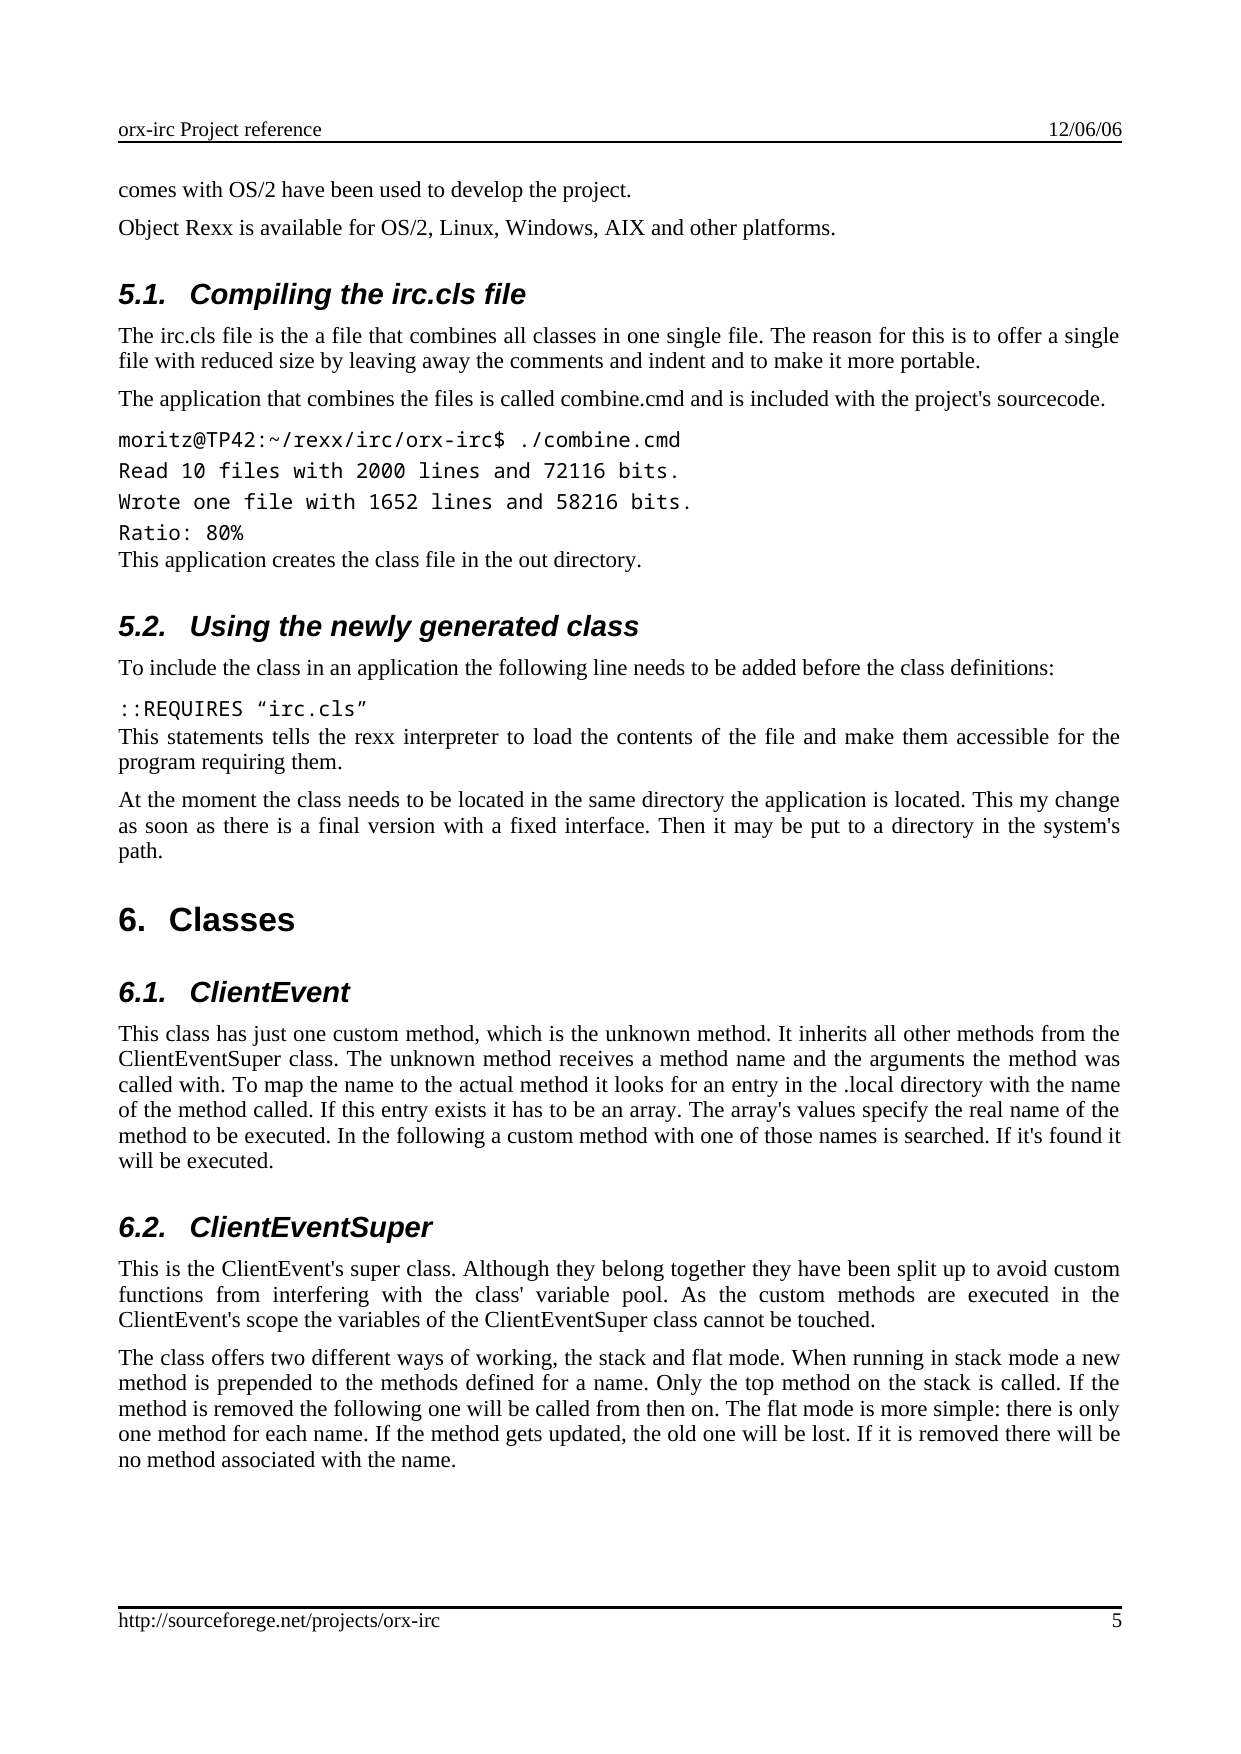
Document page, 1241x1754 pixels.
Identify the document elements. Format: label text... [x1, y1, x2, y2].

text This is the ClientEvent's super class. Although they belong together they have been split up to avoid custom functions from interfering with the class' variable pool. As the custom methods are executed in the ClientEvent's scope the variables of the ClientEventSuper class cannot be touched. [118, 1256, 1122, 1332]
text To include the class in an application the following line needs to be added before the class definitions: [118, 655, 1122, 681]
text Read 10 files with 2000 lines and 72116 bits. [118, 456, 1122, 484]
text This class has just one custom method, which is the unknown method. It inherits all other methods from the ClientEventSuper class. The unknown method receives a method name and the arguments the method was called with. To map the name to the actual method it looks for an entry in the .local directory with the name of the method called. If this entry exists it has to be an array. The array's values specify the real name of the method to be executed. In the following a custom method with one of those names is searched. If it's found it will be executed. [118, 1021, 1122, 1173]
text The application that combines the files is called combine.cmd and is included with the project's sourcecode. [118, 386, 1122, 412]
text This statements tells the rexx interpreter to load the contents of the file and make them accessible for the program requiring them. [118, 724, 1122, 775]
text ::REQUIRES “irc.cls” [118, 694, 1122, 723]
text This application creates the class file in the out directory. [118, 547, 1122, 573]
subtitle ClientEventSuper [118, 1211, 1122, 1244]
text At the moment the class needs to be located in the same directory the application is located. This my change as soon as there is a final version with a fixed interface. Then it may be put to a directory in the system's path. [118, 787, 1122, 863]
text comes with OS/2 have been used to develop the project. [118, 177, 1122, 202]
text The irc.cls file is the a file that combines all classes in one single file. The reason for this is to offer a single file with reduced size by leaving away the comments and indent and to make it more portable. [118, 323, 1122, 374]
subtitle Using the newly generated class [118, 610, 1122, 643]
text The class offers two different ways of working, the stack and flat mode. When running in stack mode a new method is prepended to the methods defined for a name. Only the top method on the stack is called. If the method is removed the following one will be called from then on. The flat mode is more simple: there is only one method for each name. If the method gets updated, the old one will be lost. If it is removed there will be no method associated with the name. [118, 1345, 1122, 1472]
subtitle ClientEvent [118, 976, 1122, 1008]
text Object Rexx is available for OS/2, Linux, Windows, AIX and other platforms. [118, 215, 1122, 240]
text Wrote one file with 1652 lines and 58216 bits. [118, 487, 1122, 515]
text Ratio: 80% [118, 518, 1122, 546]
subtitle Compiling the irc.cls file [118, 278, 1122, 311]
subtitle Classes [118, 901, 1122, 938]
text moritz@TP42:~/rexx/irc/orx-irc$ ./combine.cmd [118, 425, 1122, 454]
